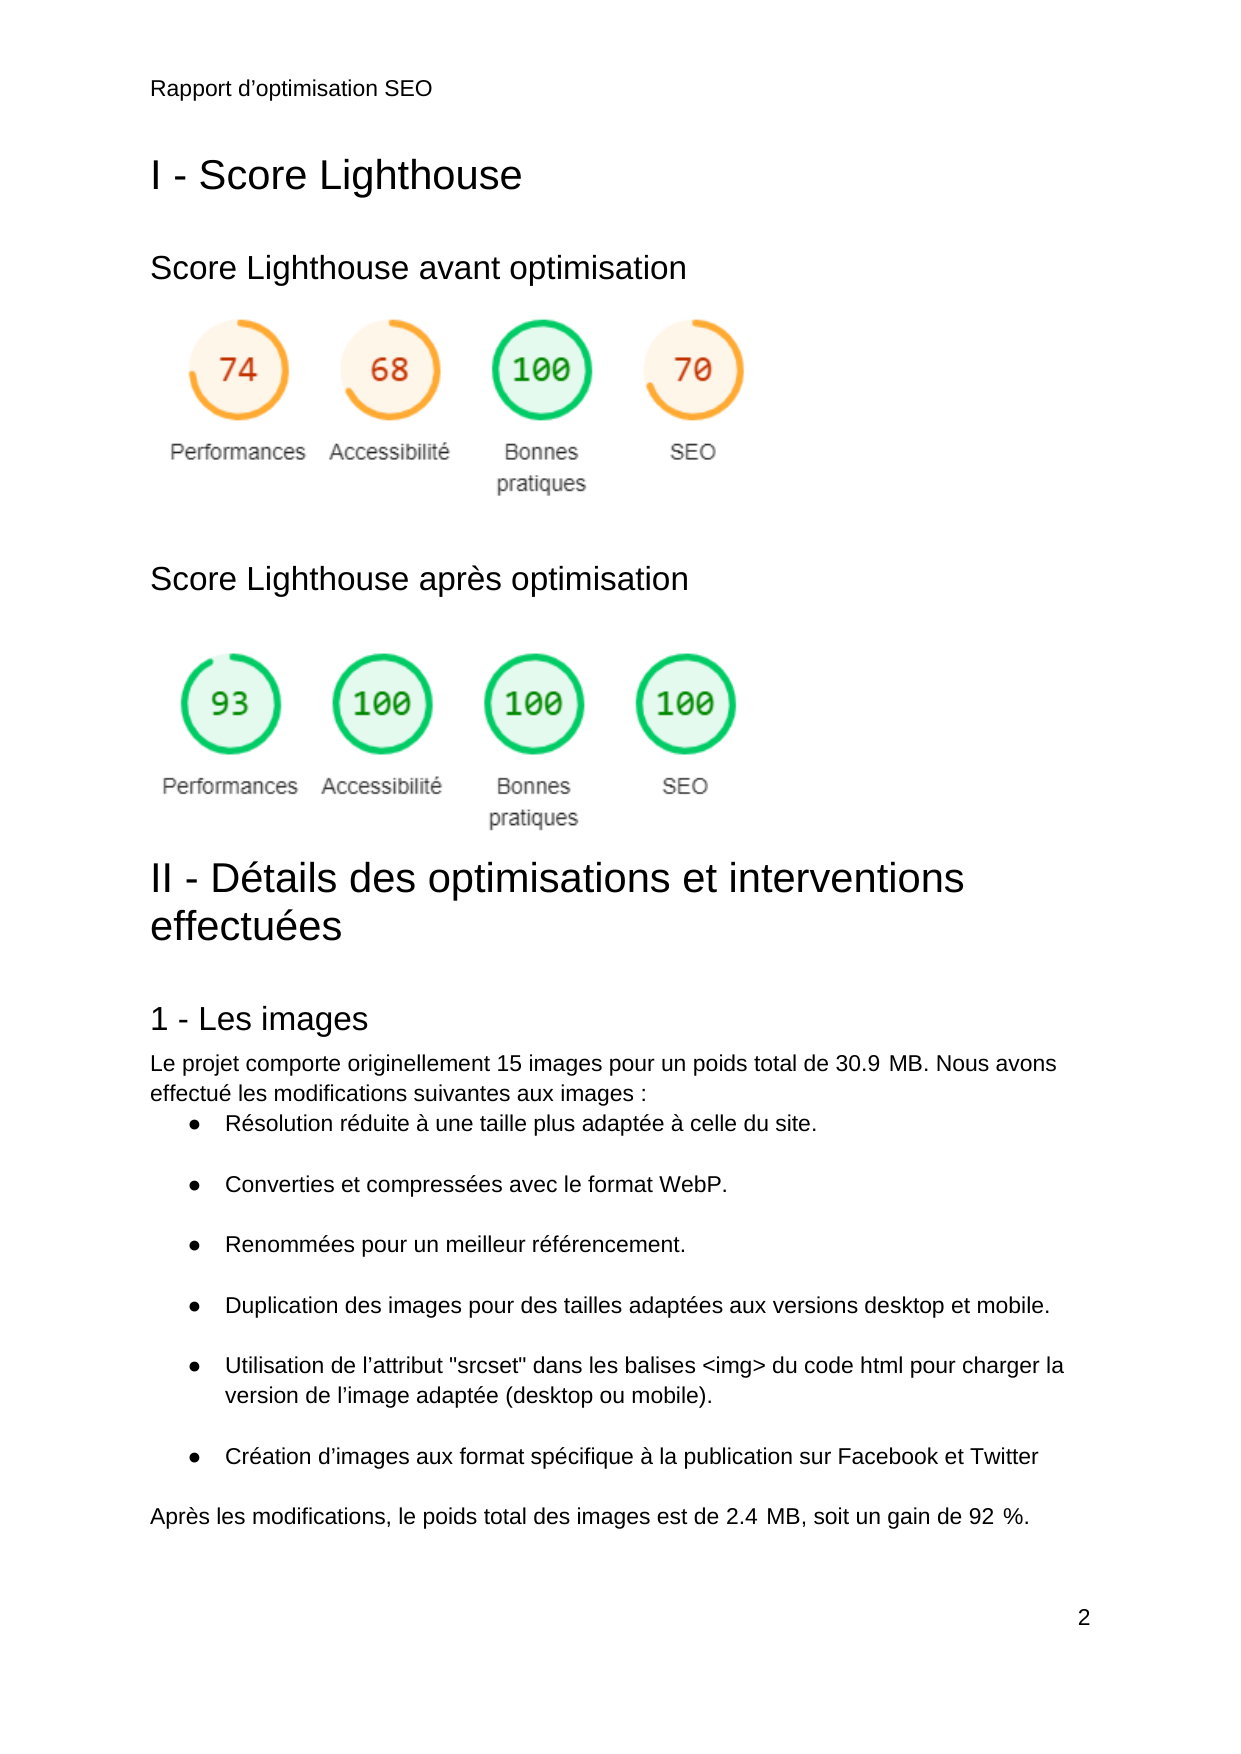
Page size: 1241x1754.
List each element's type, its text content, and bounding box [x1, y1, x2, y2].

list Utilisation de l’attribut "srcset" dans les balises <img> du code html pour charger la version de l’image adaptée (desktop ou mobile). [187, 1352, 1090, 1409]
subtitle I - Score Lighthouse [150, 150, 1090, 198]
list Duplication des images pour des tailles adaptées aux versions desktop et mobile. [187, 1292, 1090, 1318]
list Renommées pour un meilleur référencement. [187, 1231, 1090, 1258]
text Le projet comporte originellement 15 images pour un poids total de 30.9 MB. Nous avons effectué les modifications suivantes aux images : [150, 1050, 1090, 1107]
list Converties et compressées avec le format WebP. [187, 1171, 1090, 1197]
subtitle Score Lighthouse après optimisation [150, 559, 1090, 597]
text Après les modifications, le poids total des images est de 2.4 MB, soit un gain de 92 %. [150, 1503, 1090, 1529]
subtitle II - Détails des optimisations et interventions effectuées [150, 652, 1090, 949]
list Création d’images aux format spécifique à la publication sur Facebook et Twitter [187, 1443, 1090, 1469]
subtitle 1 - Les images [150, 999, 1090, 1037]
subtitle Score Lighthouse avant optimisation [150, 248, 1090, 286]
list Résolution réduite à une taille plus adaptée à celle du site. [187, 1110, 1090, 1137]
